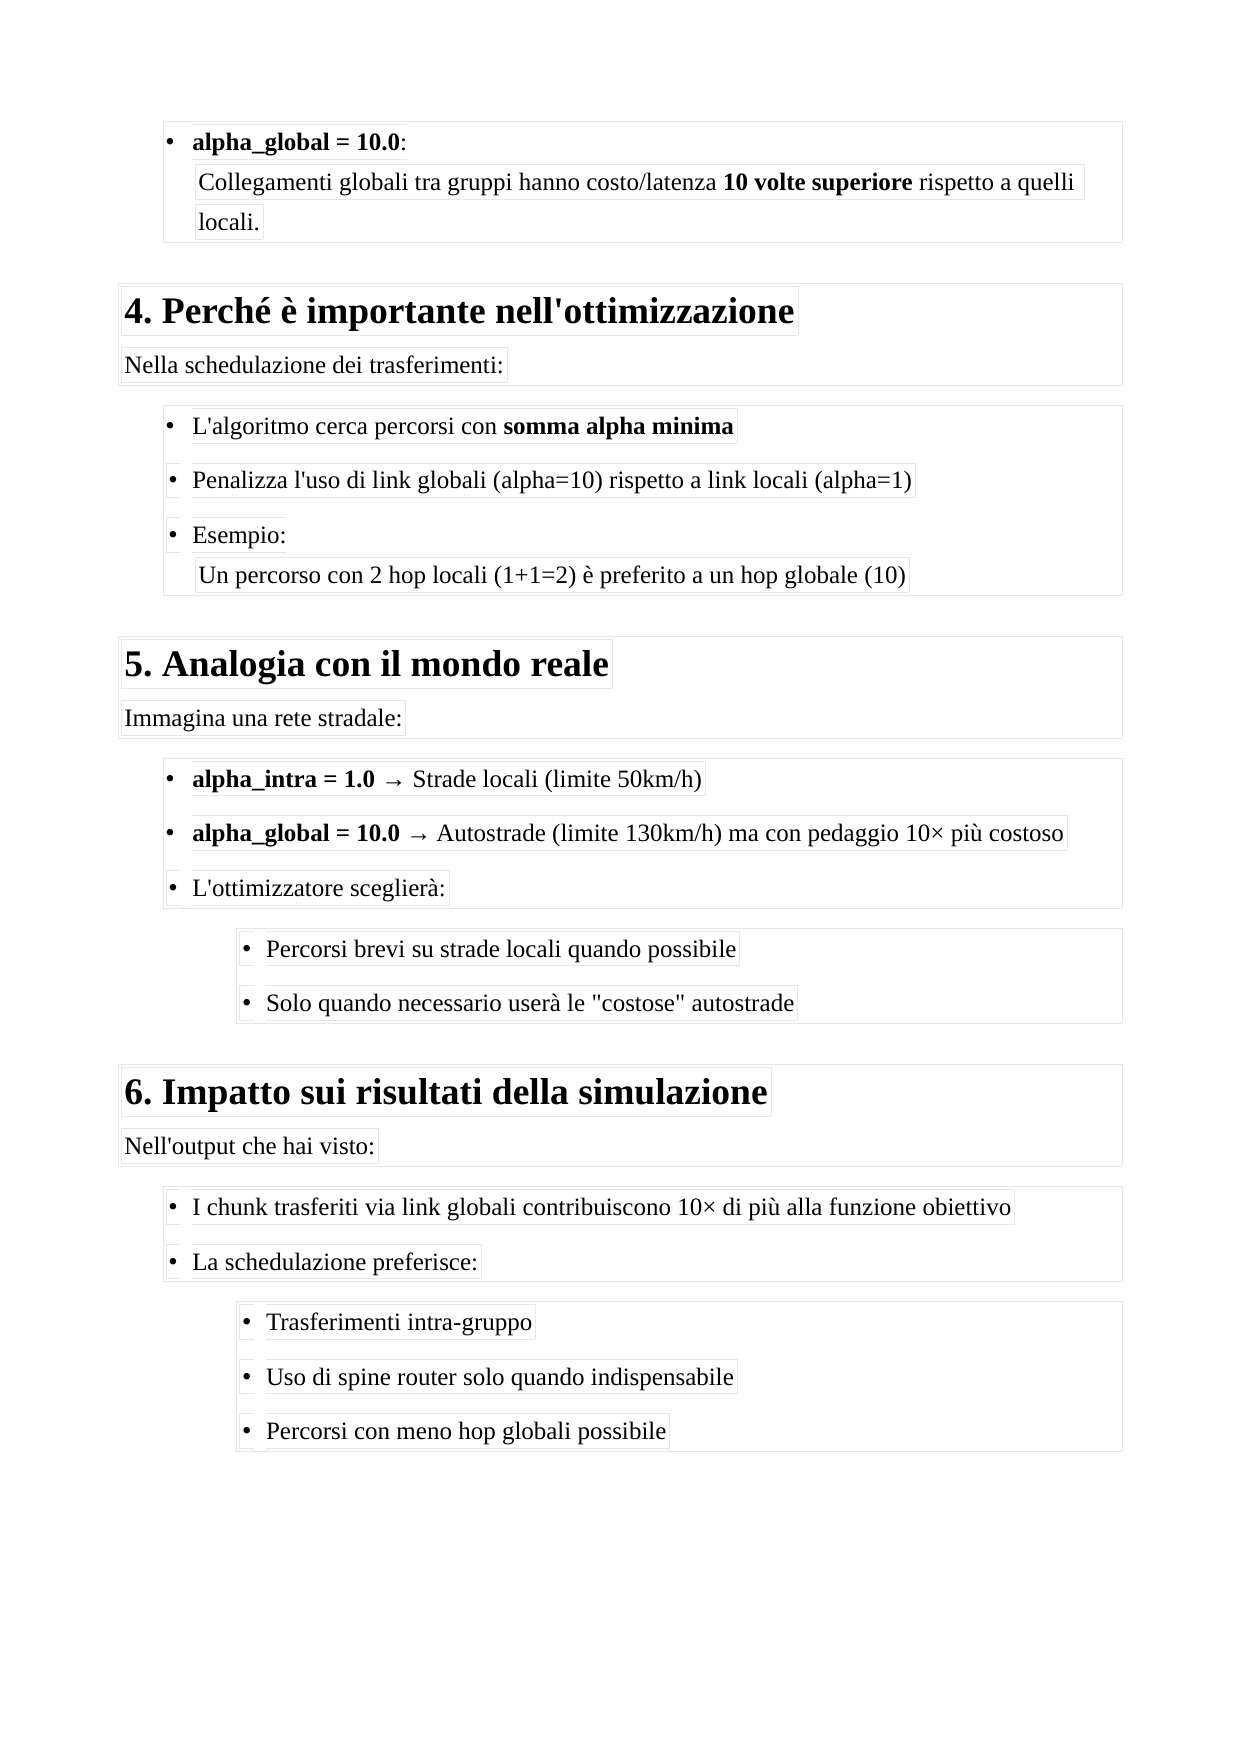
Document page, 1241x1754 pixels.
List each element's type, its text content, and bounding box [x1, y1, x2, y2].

text Nell'output che hai visto: [119, 1125, 1122, 1166]
list Esempio: Un percorso con 2 hop locali (1+1=2) è preferito a un hop globale (10) [164, 514, 1122, 595]
list Percorsi con meno hop globali possibile [237, 1410, 1122, 1451]
list Uso di spine router solo quando indispensabile [237, 1356, 1122, 1393]
list Solo quando necessario userà le "costose" autostrade [237, 982, 1122, 1023]
subtitle 4. Perché è importante nell'ottimizzazione [119, 284, 1122, 335]
list alpha_global = 10.0: Collegamenti globali tra gruppi hanno costo/latenza 10 volte superiore rispetto a quelli locali. [164, 122, 1122, 242]
text Nella schedulazione dei trasferimenti: [119, 344, 1122, 385]
subtitle 6. Impatto sui risultati della simulazione [119, 1065, 1122, 1116]
list La schedulazione preferisce: [164, 1241, 1122, 1281]
list alpha_global = 10.0 → Autostrade (limite 130km/h) ma con pedaggio 10× più costoso [164, 812, 1122, 850]
list Percorsi brevi su strade locali quando possibile [237, 929, 1122, 965]
list Penalizza l'uso di link globali (alpha=10) rispetto a link locali (alpha=1) [164, 459, 1122, 497]
list Trasferimenti intra-gruppo [237, 1302, 1122, 1339]
list I chunk trasferiti via link globali contribuiscono 10× di più alla funzione obiettivo [164, 1187, 1122, 1224]
list L'ottimizzatore sceglierà: [164, 867, 1122, 908]
list alpha_intra = 1.0 → Strade locali (limite 50km/h) [164, 759, 1122, 796]
list L'algoritmo cerca percorsi con somma alpha minima [164, 406, 1122, 443]
text Immagina una rete stradale: [119, 697, 1122, 738]
subtitle 5. Analogia con il mondo reale [119, 637, 1122, 688]
